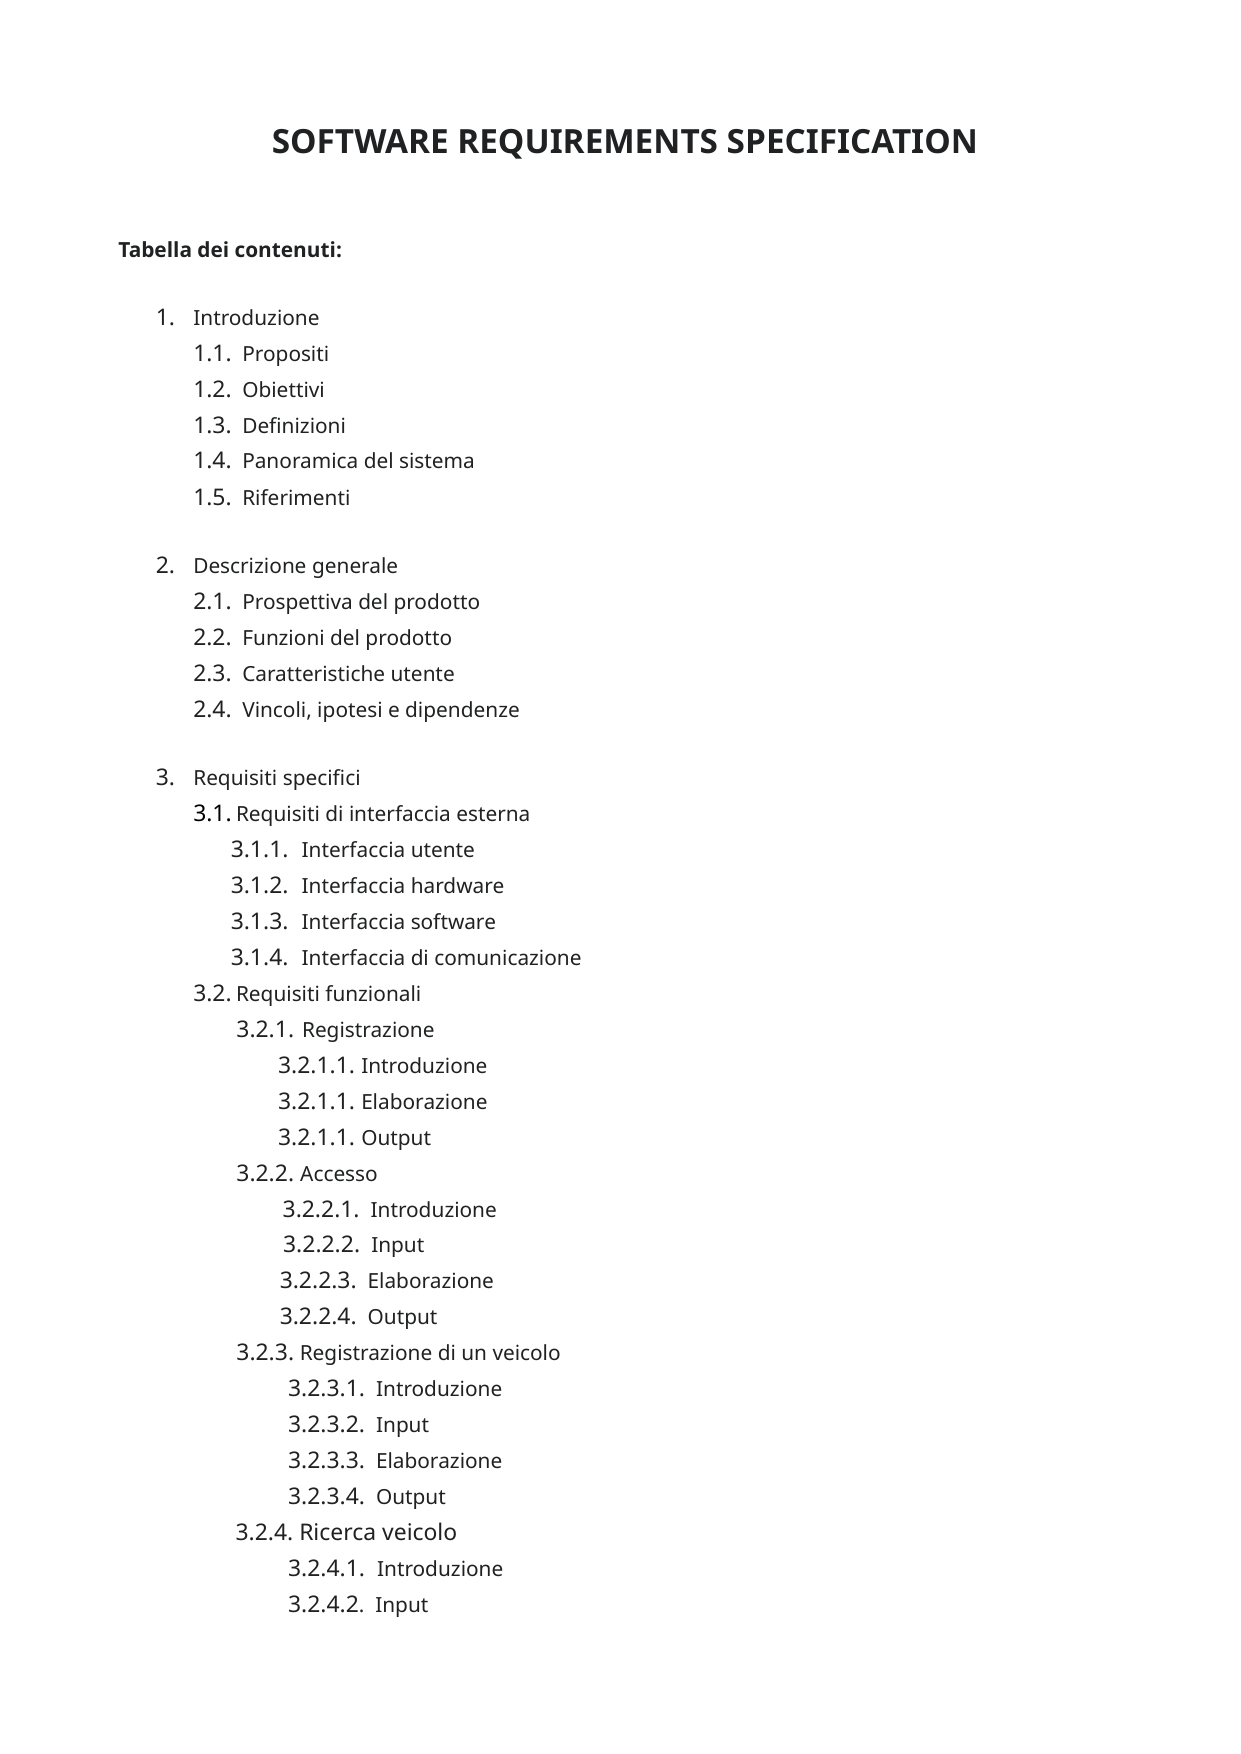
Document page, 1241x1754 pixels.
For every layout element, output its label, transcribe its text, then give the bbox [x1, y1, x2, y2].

list 3.2.3.1. Introduzione [236, 1372, 1140, 1403]
list Definizioni [193, 408, 1140, 440]
list Funzioni del prodotto [193, 621, 1140, 652]
list Interfaccia software [231, 905, 1140, 936]
list Interfaccia hardware [231, 869, 1140, 900]
text Tabella dei contenuti: [118, 236, 1140, 264]
list 3.2.1.1. Output [236, 1121, 1140, 1152]
list 3.2.3. Registrazione di un veicolo [236, 1336, 1140, 1367]
list Propositi [193, 337, 1140, 368]
list Requisiti specifici [156, 761, 1140, 792]
list Requisiti funzionali [193, 977, 1140, 1008]
list Interfaccia utente [231, 833, 1140, 864]
list Registrazione [236, 1013, 1140, 1044]
list 3.2.1.1. Introduzione [236, 1049, 1140, 1080]
list 3.2.2.4. Output [236, 1300, 1140, 1332]
list Panoramica del sistema [193, 444, 1140, 476]
list Introduzione [156, 301, 1140, 332]
text SOFTWARE REQUIREMENTS SPECIFICATION [118, 118, 1140, 163]
list Interfaccia di comunicazione [231, 941, 1140, 972]
list 3.2.3.3. Elaborazione [236, 1444, 1140, 1475]
list 3.2.3.4. Output [236, 1480, 1140, 1511]
list Vincoli, ipotesi e dipendenze [193, 693, 1140, 724]
text 3.2.4. Ricerca veicolo [118, 1516, 1140, 1547]
list Descrizione generale [156, 549, 1140, 580]
list 3.2.2. Accesso [236, 1157, 1140, 1188]
list Caratteristiche utente [193, 657, 1140, 688]
list 3.2.3.2. Input [236, 1408, 1140, 1439]
list Riferimenti [193, 480, 1140, 512]
text 3.2.4.1. Introduzione [236, 1552, 1140, 1583]
list Prospettiva del prodotto [193, 585, 1140, 616]
list 3.2.2.2. Input [236, 1228, 1140, 1260]
list Requisiti di interfaccia esterna [193, 797, 1140, 828]
list Obiettivi [193, 373, 1140, 404]
list 3.2.2.1. Introduzione [236, 1192, 1140, 1224]
list 3.2.1.1. Elaborazione [236, 1085, 1140, 1116]
list 3.2.2.3. Elaborazione [236, 1264, 1140, 1296]
text 3.2.4.2. Input [236, 1588, 1140, 1619]
